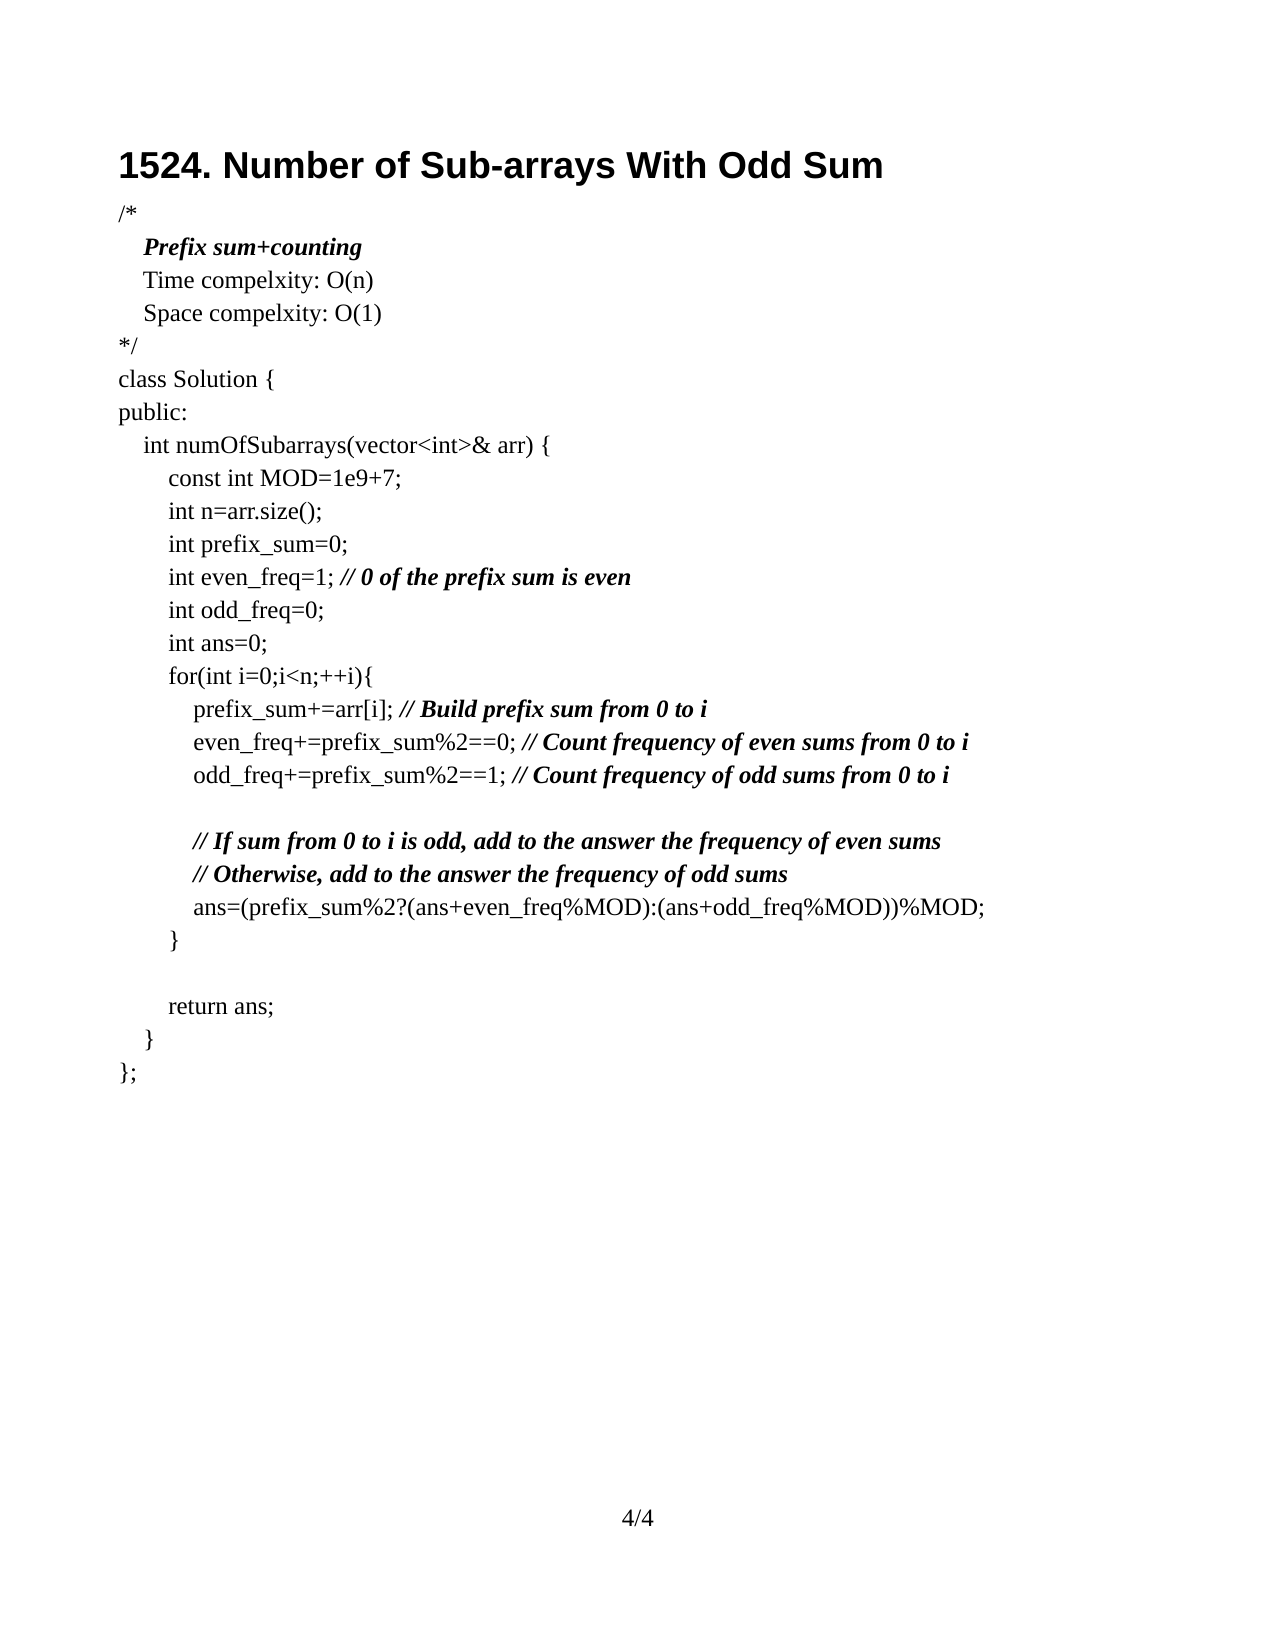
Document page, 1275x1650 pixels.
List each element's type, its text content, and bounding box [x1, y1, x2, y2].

text } [118, 925, 1157, 954]
text Time compelxity: O(n) [118, 265, 1157, 293]
text ans=(prefix_sum%2?(ans+even_freq%MOD):(ans+odd_freq%MOD))%MOD; [118, 892, 1157, 921]
text public: [118, 397, 1157, 426]
subtitle 1524. Number of Sub-arrays With Odd Sum [118, 143, 1157, 186]
text */ [118, 331, 1157, 359]
text for(int i=0;i<n;++i){ [118, 661, 1157, 690]
text return ans; [118, 991, 1157, 1020]
text prefix_sum+=arr[i]; // Build prefix sum from 0 to i [118, 694, 1157, 723]
text /* [118, 199, 1157, 227]
text const int MOD=1e9+7; [118, 463, 1157, 492]
text int n=arr.size(); [118, 496, 1157, 525]
text int numOfSubarrays(vector<int>& arr) { [118, 430, 1157, 459]
text int even_freq=1; // 0 of the prefix sum is even [118, 562, 1157, 591]
text // Otherwise, add to the answer the frequency of odd sums [118, 859, 1157, 888]
text class Solution { [118, 364, 1157, 393]
text even_freq+=prefix_sum%2==0; // Count frequency of even sums from 0 to i [118, 727, 1157, 756]
text } [118, 1024, 1157, 1053]
text // If sum from 0 to i is odd, add to the answer the frequency of even sums [118, 826, 1157, 855]
text int odd_freq=0; [118, 595, 1157, 624]
text int ans=0; [118, 628, 1157, 657]
text Prefix sum+counting [118, 232, 1157, 261]
text }; [118, 1057, 1157, 1086]
text int prefix_sum=0; [118, 529, 1157, 558]
text odd_freq+=prefix_sum%2==1; // Count frequency of odd sums from 0 to i [118, 760, 1157, 789]
text Space compelxity: O(1) [118, 298, 1157, 327]
